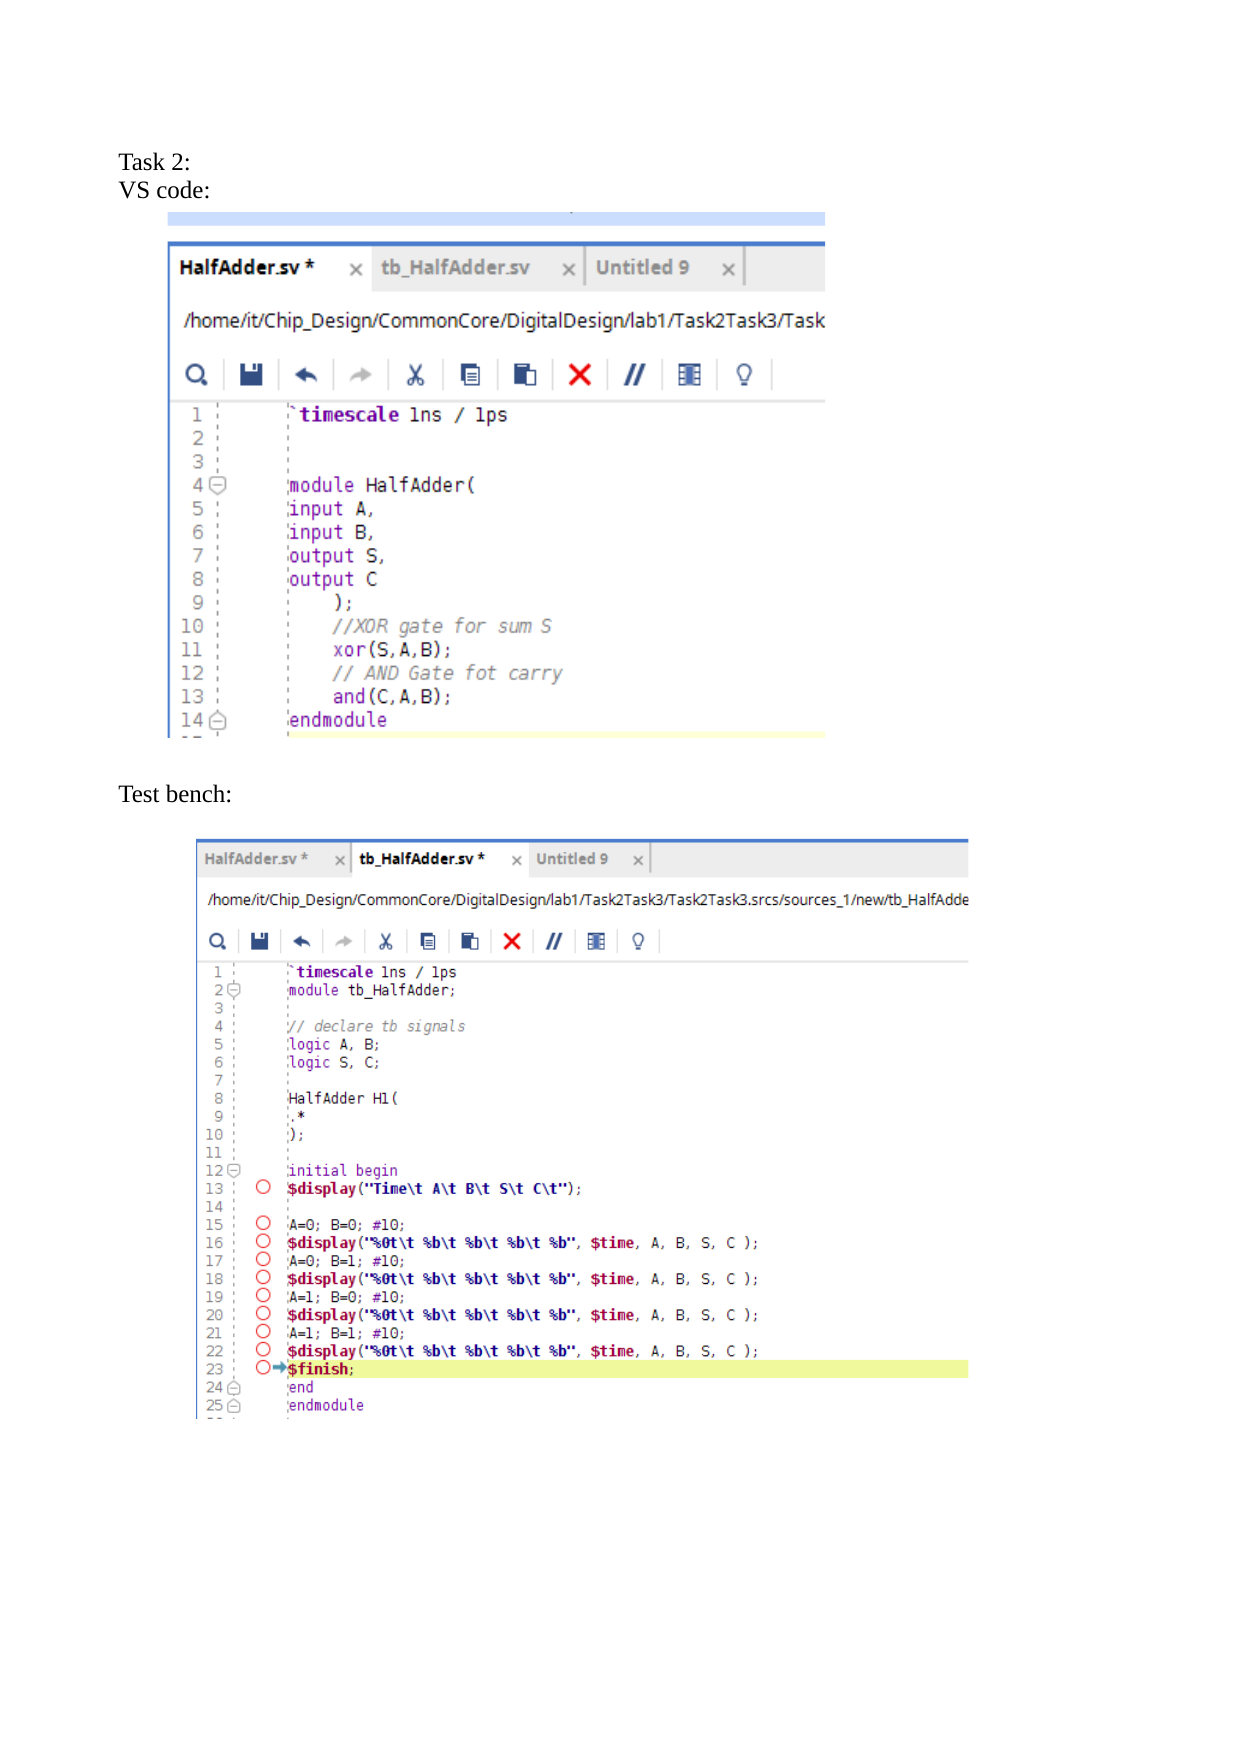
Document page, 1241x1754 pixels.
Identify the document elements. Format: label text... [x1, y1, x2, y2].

text VS code: [118, 176, 1122, 204]
picture [196, 833, 969, 1419]
picture [167, 212, 826, 738]
text Task 2: [118, 147, 1122, 176]
text Test bench: [118, 779, 1122, 808]
